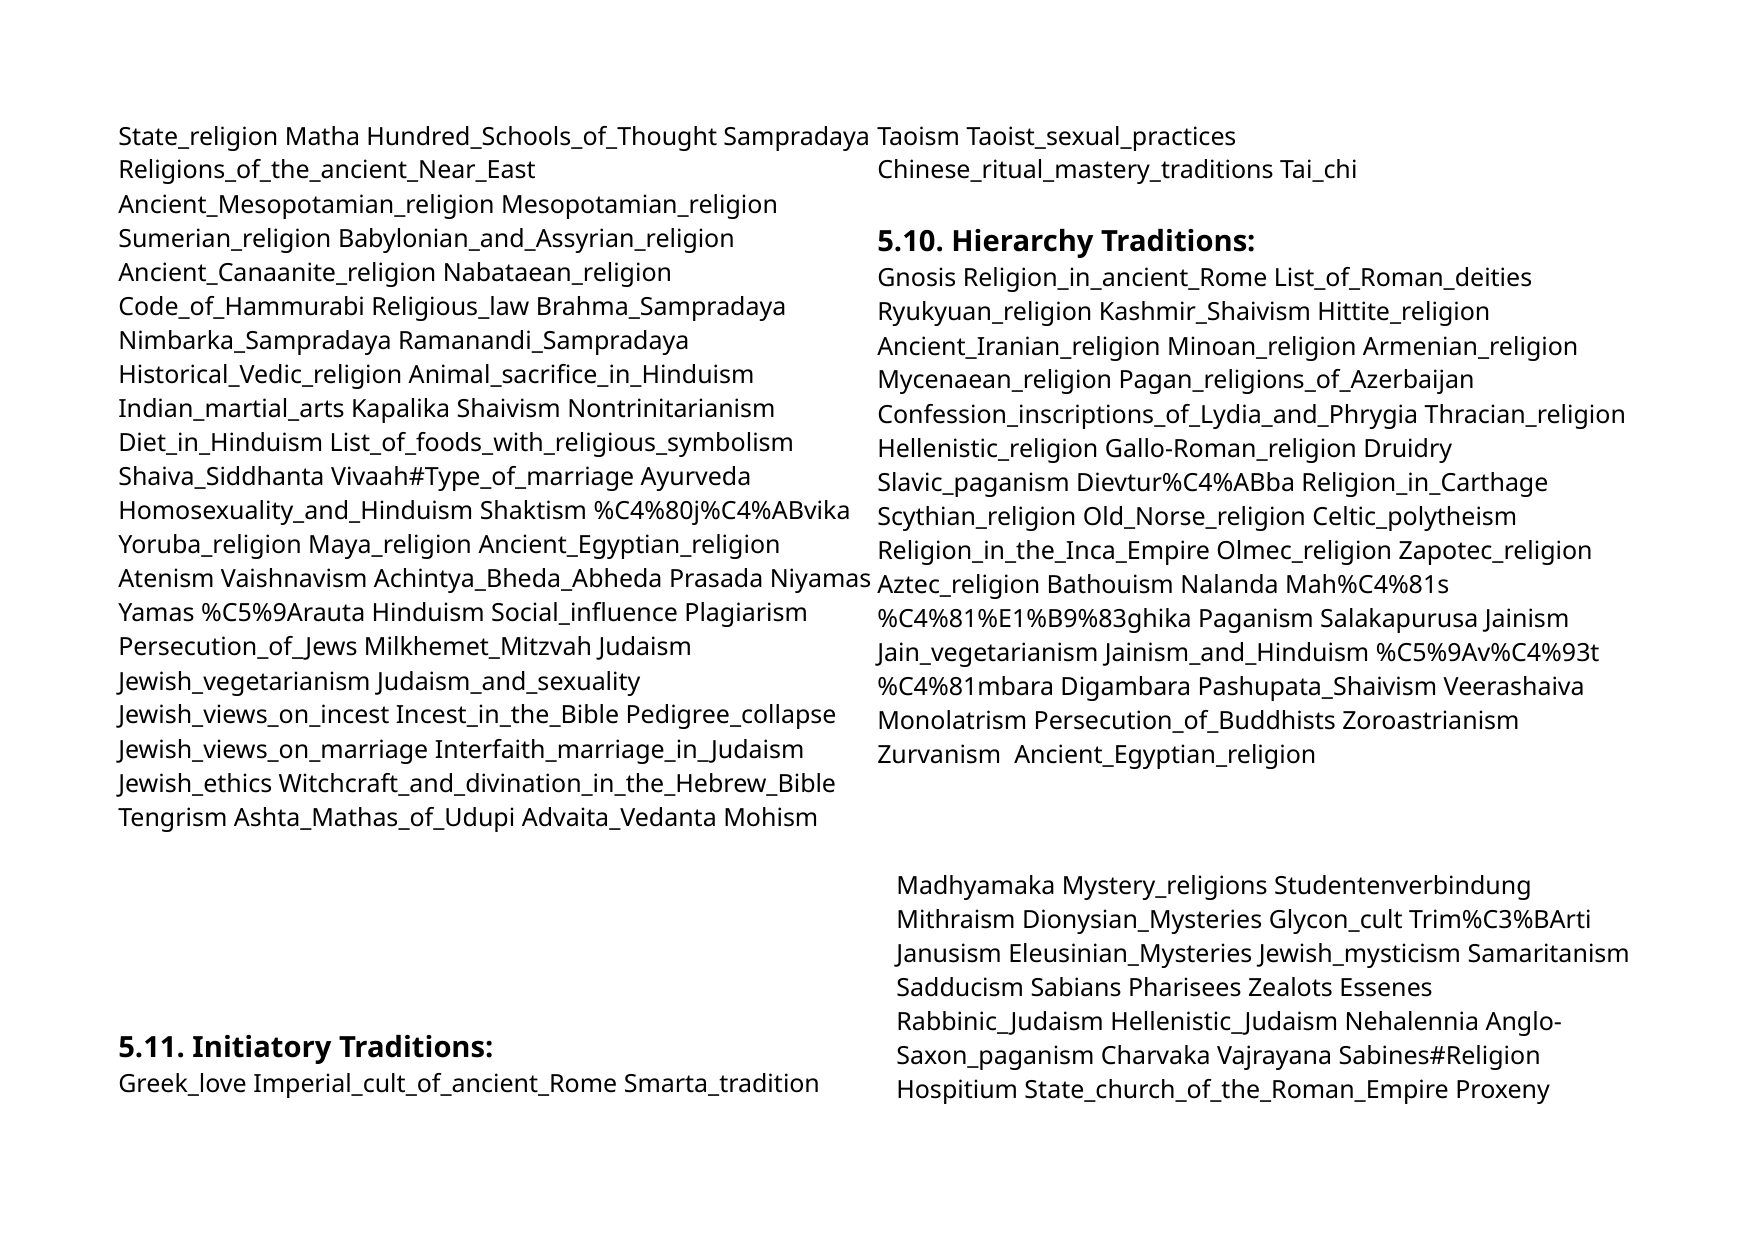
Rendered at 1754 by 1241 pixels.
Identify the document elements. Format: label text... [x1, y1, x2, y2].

text Greek_love Imperial_cult_of_ancient_Rome Smarta_tradition [118, 1066, 868, 1100]
text Madhyamaka Mystery_religions Studentenverbindung Mithraism Dionysian_Mysteries Glycon_cult Trim%C3%BArti Janusism Eleusinian_Mysteries Jewish_mysticism Samaritanism Sadducism Sabians Pharisees Zealots Essenes Rabbinic_Judaism Hellenistic_Judaism Nehalennia Anglo-Saxon_paganism Charvaka Vajrayana Sabines#Religion Hospitium State_church_of_the_Roman_Empire Proxeny [896, 867, 1636, 1106]
text Gnosis Religion_in_ancient_Rome List_of_Roman_deities Ryukyuan_religion Kashmir_Shaivism Hittite_religion Ancient_Iranian_religion Minoan_religion Armenian_religion Mycenaean_religion Pagan_religions_of_Azerbaijan Confession_inscriptions_of_Lydia_and_Phrygia Thracian_religion Hellenistic_religion Gallo-Roman_religion Druidry Slavic_paganism Dievtur%C4%ABba Religion_in_Carthage Scythian_religion Old_Norse_religion Celtic_polytheism Religion_in_the_Inca_Empire Olmec_religion Zapotec_religion Aztec_religion Bathouism Nalanda Mah%C4%81s%C4%81%E1%B9%83ghika Paganism Salakapurusa Jainism Jain_vegetarianism Jainism_and_Hinduism %C5%9Av%C4%93t%C4%81mbara Digambara Pashupata_Shaivism Veerashaiva Monolatrism Persecution_of_Buddhists Zoroastrianism Zurvanism Ancient_Egyptian_religion [877, 260, 1636, 771]
text Founding_myth Theocracy National_myth Imperial_cult State_religion Matha Hundred_Schools_of_Thought Sampradaya Religions_of_the_ancient_Near_East Ancient_Mesopotamian_religion Mesopotamian_religion Sumerian_religion Babylonian_and_Assyrian_religion Ancient_Canaanite_religion Nabataean_religion Code_of_Hammurabi Religious_law Brahma_Sampradaya Nimbarka_Sampradaya Ramanandi_Sampradaya Historical_Vedic_religion Animal_sacrifice_in_Hinduism Indian_martial_arts Kapalika Shaivism Nontrinitarianism Diet_in_Hinduism List_of_foods_with_religious_symbolism Shaiva_Siddhanta Vivaah#Type_of_marriage Ayurveda Homosexuality_and_Hinduism Shaktism %C4%80j%C4%ABvika Yoruba_religion Maya_religion Ancient_Egyptian_religion Atenism Vaishnavism Achintya_Bheda_Abheda Prasada Niyamas Yamas %C5%9Arauta Hinduism Social_influence Plagiarism Persecution_of_Jews Milkhemet_Mitzvah Judaism Jewish_vegetarianism Judaism_and_sexuality Jewish_views_on_incest Incest_in_the_Bible Pedigree_collapse Jewish_views_on_marriage Interfaith_marriage_in_Judaism Jewish_ethics Witchcraft_and_divination_in_the_Hebrew_Bible Tengrism Ashta_Mathas_of_Udupi Advaita_Vedanta Mohism Taoism Taoist_sexual_practices Chinese_ritual_mastery_traditions Tai_chi [118, 118, 1636, 833]
text 5.11. Initiatory Traditions: [118, 1026, 868, 1066]
text 5.10. Hierarchy Traditions: [877, 220, 1636, 260]
